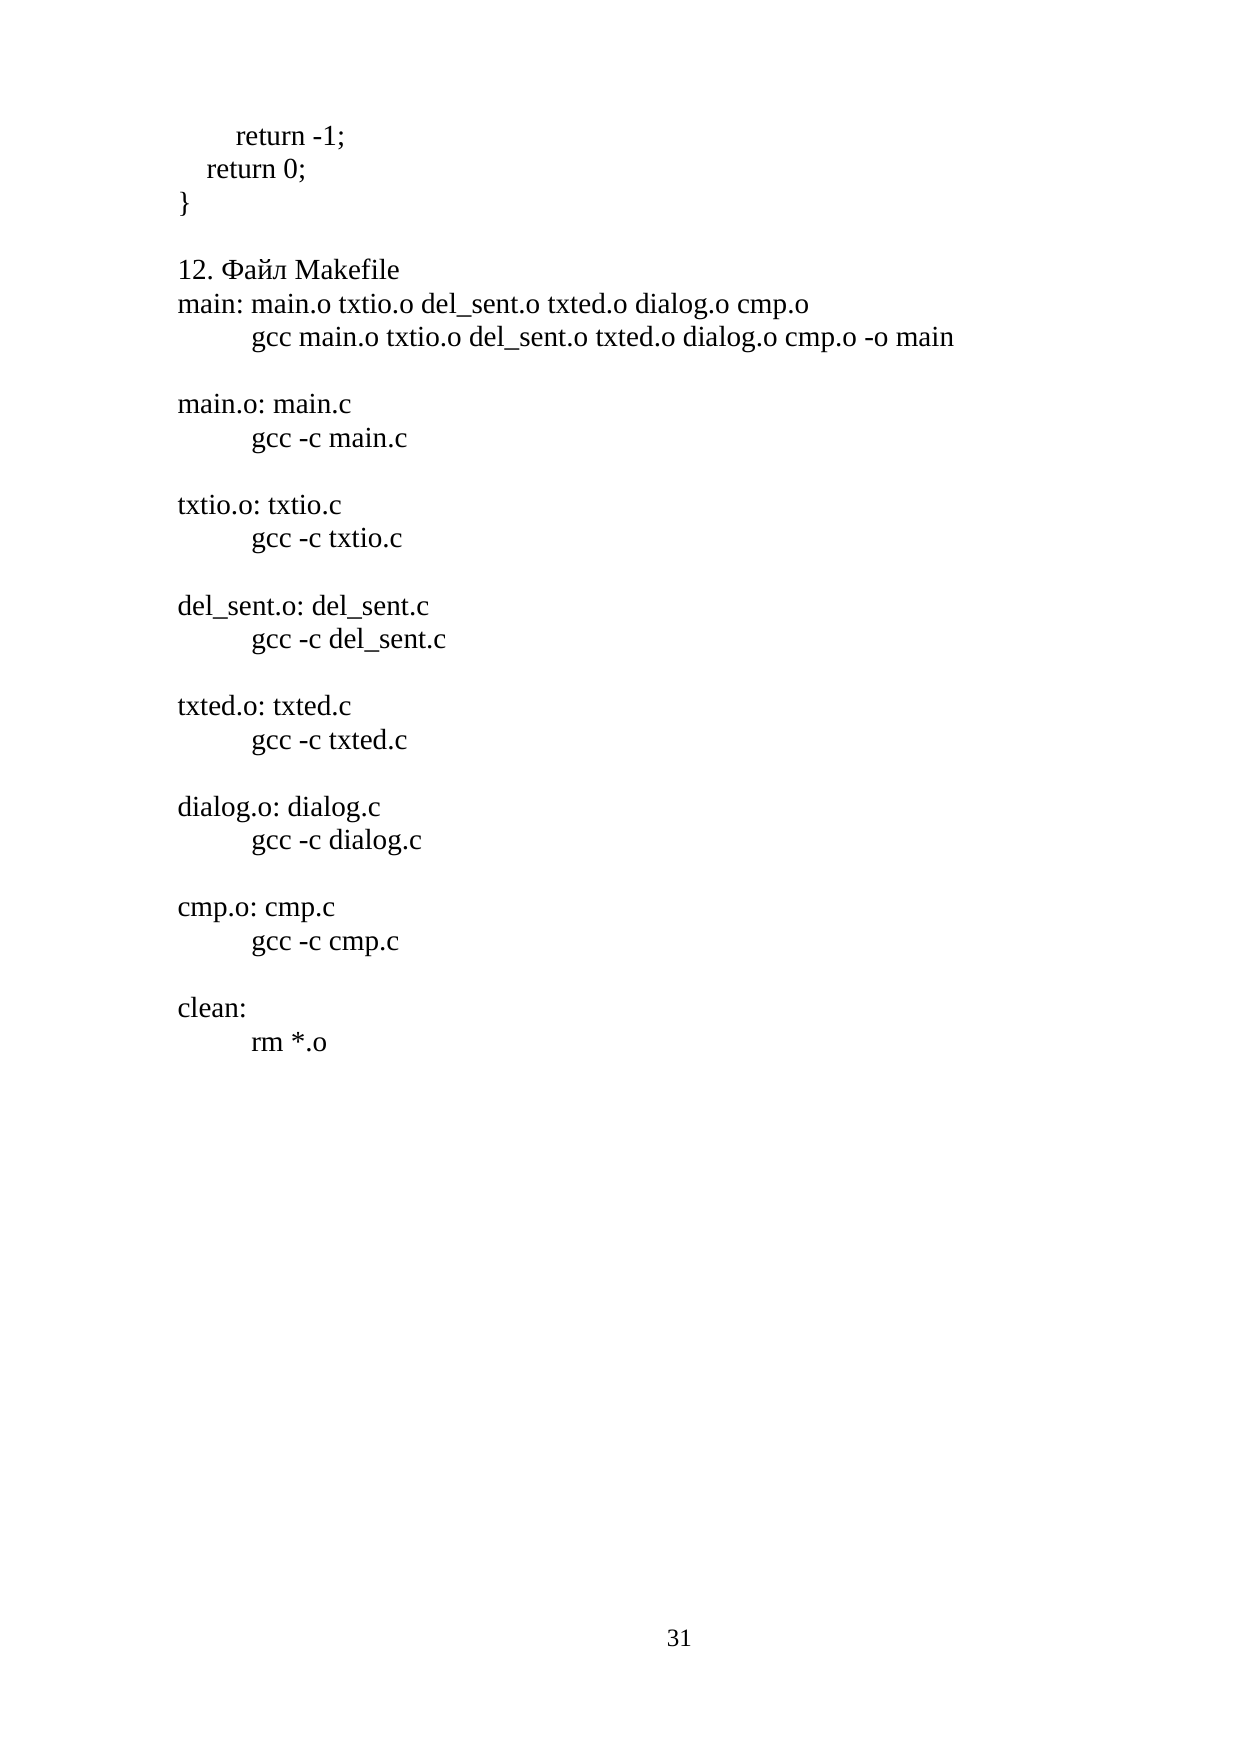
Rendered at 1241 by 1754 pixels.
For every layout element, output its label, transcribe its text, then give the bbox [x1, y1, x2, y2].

text main.o: main.c [177, 386, 1181, 420]
text return 0; [177, 152, 1181, 185]
text gcc -c del_sent.c [177, 621, 1181, 655]
text rm *.o [177, 1024, 1181, 1057]
text del_sent.o: del_sent.c [177, 588, 1181, 621]
text gcc -c cmp.c [177, 923, 1181, 957]
text return -1; [177, 118, 1181, 152]
text txted.o: txted.c [177, 688, 1181, 722]
text gcc -c txted.c [177, 722, 1181, 755]
text txtio.o: txtio.c [177, 487, 1181, 521]
text gcc -c txtio.c [177, 521, 1181, 554]
text gcc main.o txtio.o del_sent.o txted.o dialog.o cmp.o -o main [177, 319, 1181, 353]
text main: main.o txtio.o del_sent.o txted.o dialog.o cmp.o [177, 286, 1181, 319]
text gcc -c dialog.c [177, 822, 1181, 856]
text cmp.o: cmp.c [177, 889, 1181, 923]
text dialog.o: dialog.c [177, 789, 1181, 822]
text } [177, 185, 1181, 219]
text 12. Файл Makefile [177, 252, 1181, 286]
text clean: [177, 990, 1181, 1024]
text gcc -c main.c [177, 420, 1181, 453]
